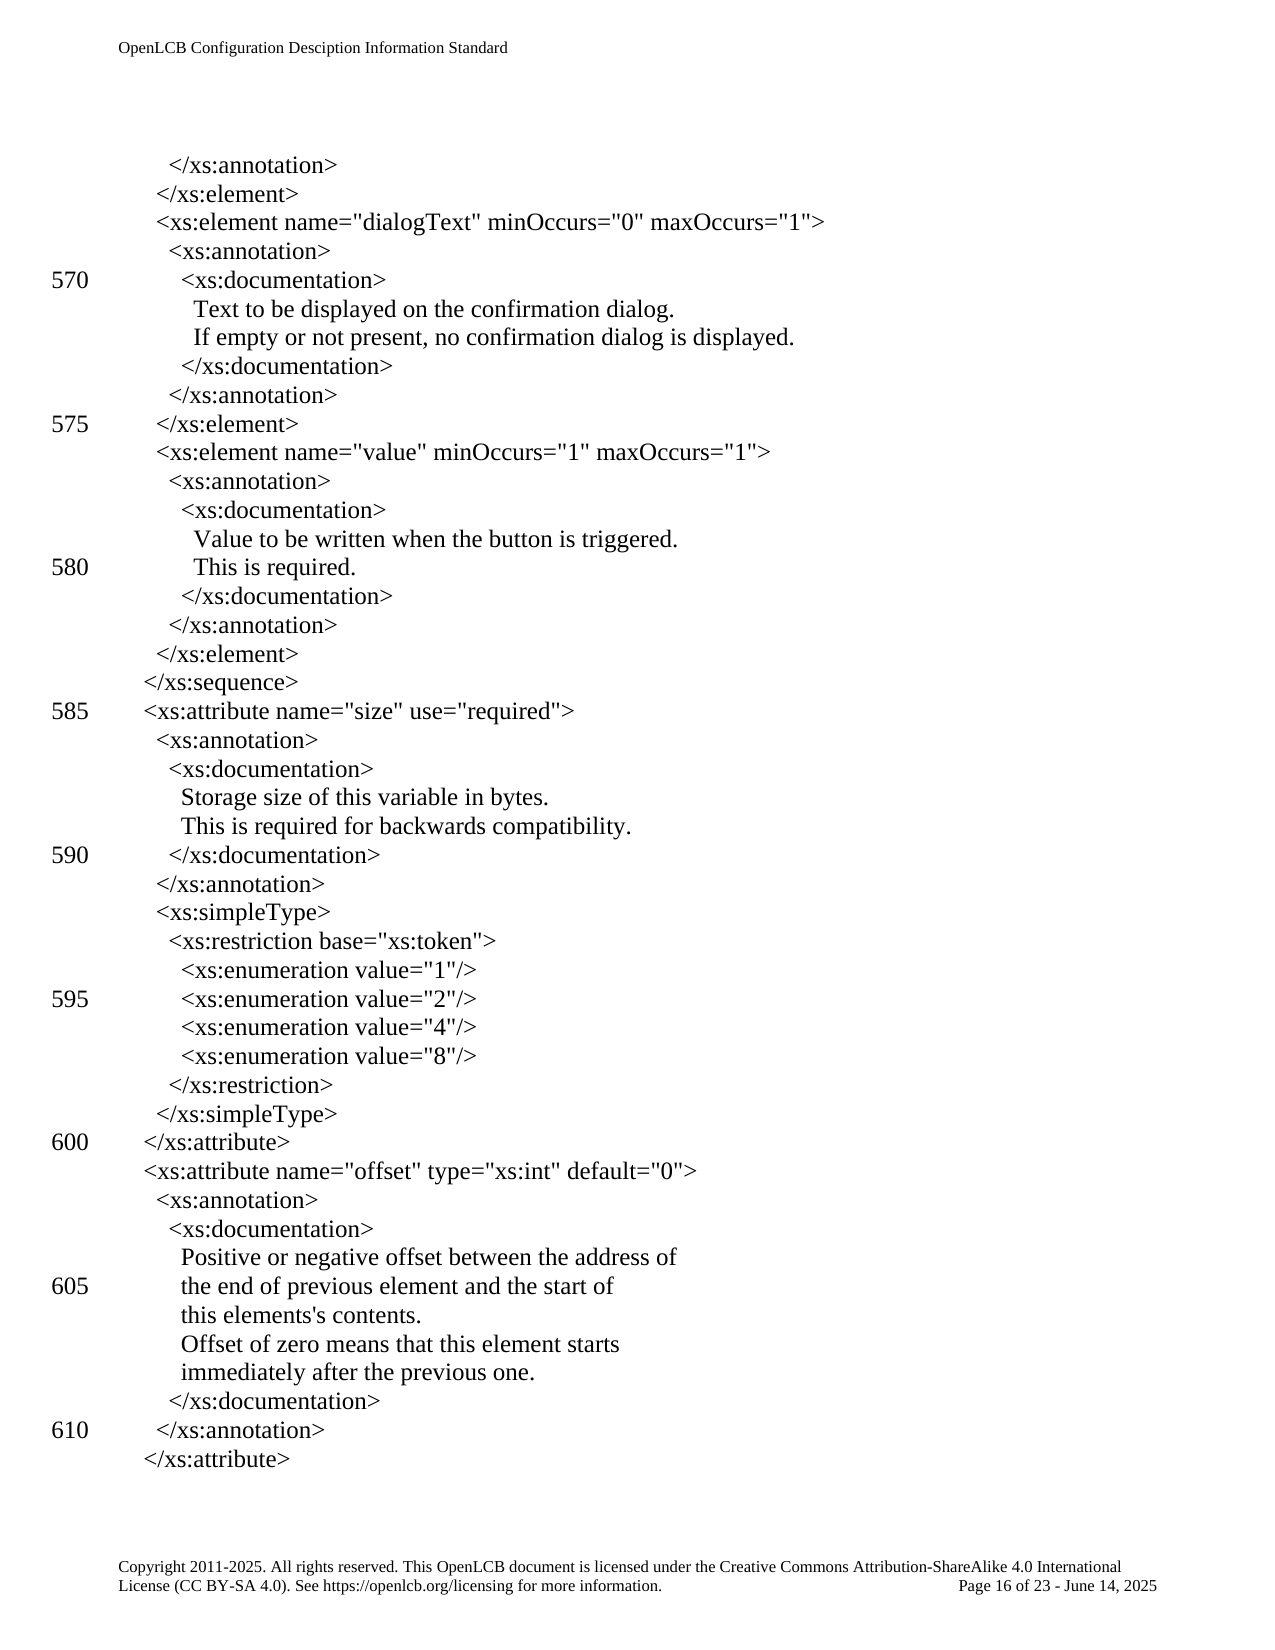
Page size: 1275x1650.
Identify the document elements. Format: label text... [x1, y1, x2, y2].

text </xs:attribute> [118, 1127, 1157, 1156]
text <xs:documentation> [118, 265, 1157, 294]
text <xs:annotation> [118, 1185, 1157, 1214]
text Text to be displayed on the confirmation dialog. [118, 294, 1157, 322]
text <xs:element name="dialogText" minOccurs="0" maxOccurs="1"> [118, 207, 1157, 236]
text If empty or not present, no confirmation dialog is displayed. [118, 322, 1157, 351]
text the end of previous element and the start of [118, 1271, 1157, 1300]
text Offset of zero means that this element starts [118, 1329, 1157, 1357]
text </xs:documentation> [118, 1386, 1157, 1415]
text <xs:annotation> [118, 725, 1157, 754]
text immediately after the previous one. [118, 1357, 1157, 1386]
text </xs:annotation> [118, 150, 1157, 179]
text </xs:element> [118, 409, 1157, 437]
text <xs:attribute name="offset" type="xs:int" default="0"> [118, 1156, 1157, 1185]
text <xs:restriction base="xs:token"> [118, 926, 1157, 955]
text Storage size of this variable in bytes. [118, 782, 1157, 811]
text <xs:simpleType> [118, 897, 1157, 926]
text <xs:documentation> [118, 754, 1157, 782]
text </xs:annotation> [118, 1415, 1157, 1444]
text </xs:simpleType> [118, 1099, 1157, 1127]
text </xs:restriction> [118, 1070, 1157, 1099]
text </xs:documentation> [118, 581, 1157, 610]
text this elements's contents. [118, 1300, 1157, 1329]
text <xs:enumeration value="8"/> [118, 1041, 1157, 1070]
text </xs:documentation> [118, 840, 1157, 869]
text <xs:element name="value" minOccurs="1" maxOccurs="1"> [118, 437, 1157, 466]
text Value to be written when the button is triggered. [118, 524, 1157, 552]
text <xs:enumeration value="4"/> [118, 1012, 1157, 1041]
text <xs:attribute name="size" use="required"> [118, 696, 1157, 725]
text </xs:annotation> [118, 610, 1157, 639]
text </xs:element> [118, 639, 1157, 667]
text </xs:documentation> [118, 351, 1157, 380]
text This is required. [118, 552, 1157, 581]
text </xs:sequence> [118, 667, 1157, 696]
text </xs:element> [118, 179, 1157, 207]
text </xs:attribute> [118, 1444, 1157, 1472]
text This is required for backwards compatibility. [118, 811, 1157, 840]
text <xs:annotation> [118, 236, 1157, 265]
text <xs:enumeration value="1"/> [118, 955, 1157, 984]
text <xs:documentation> [118, 1214, 1157, 1242]
text Positive or negative offset between the address of [118, 1242, 1157, 1271]
text <xs:documentation> [118, 495, 1157, 524]
text </xs:annotation> [118, 380, 1157, 409]
text <xs:annotation> [118, 466, 1157, 495]
text <xs:enumeration value="2"/> [118, 984, 1157, 1012]
text </xs:annotation> [118, 869, 1157, 897]
